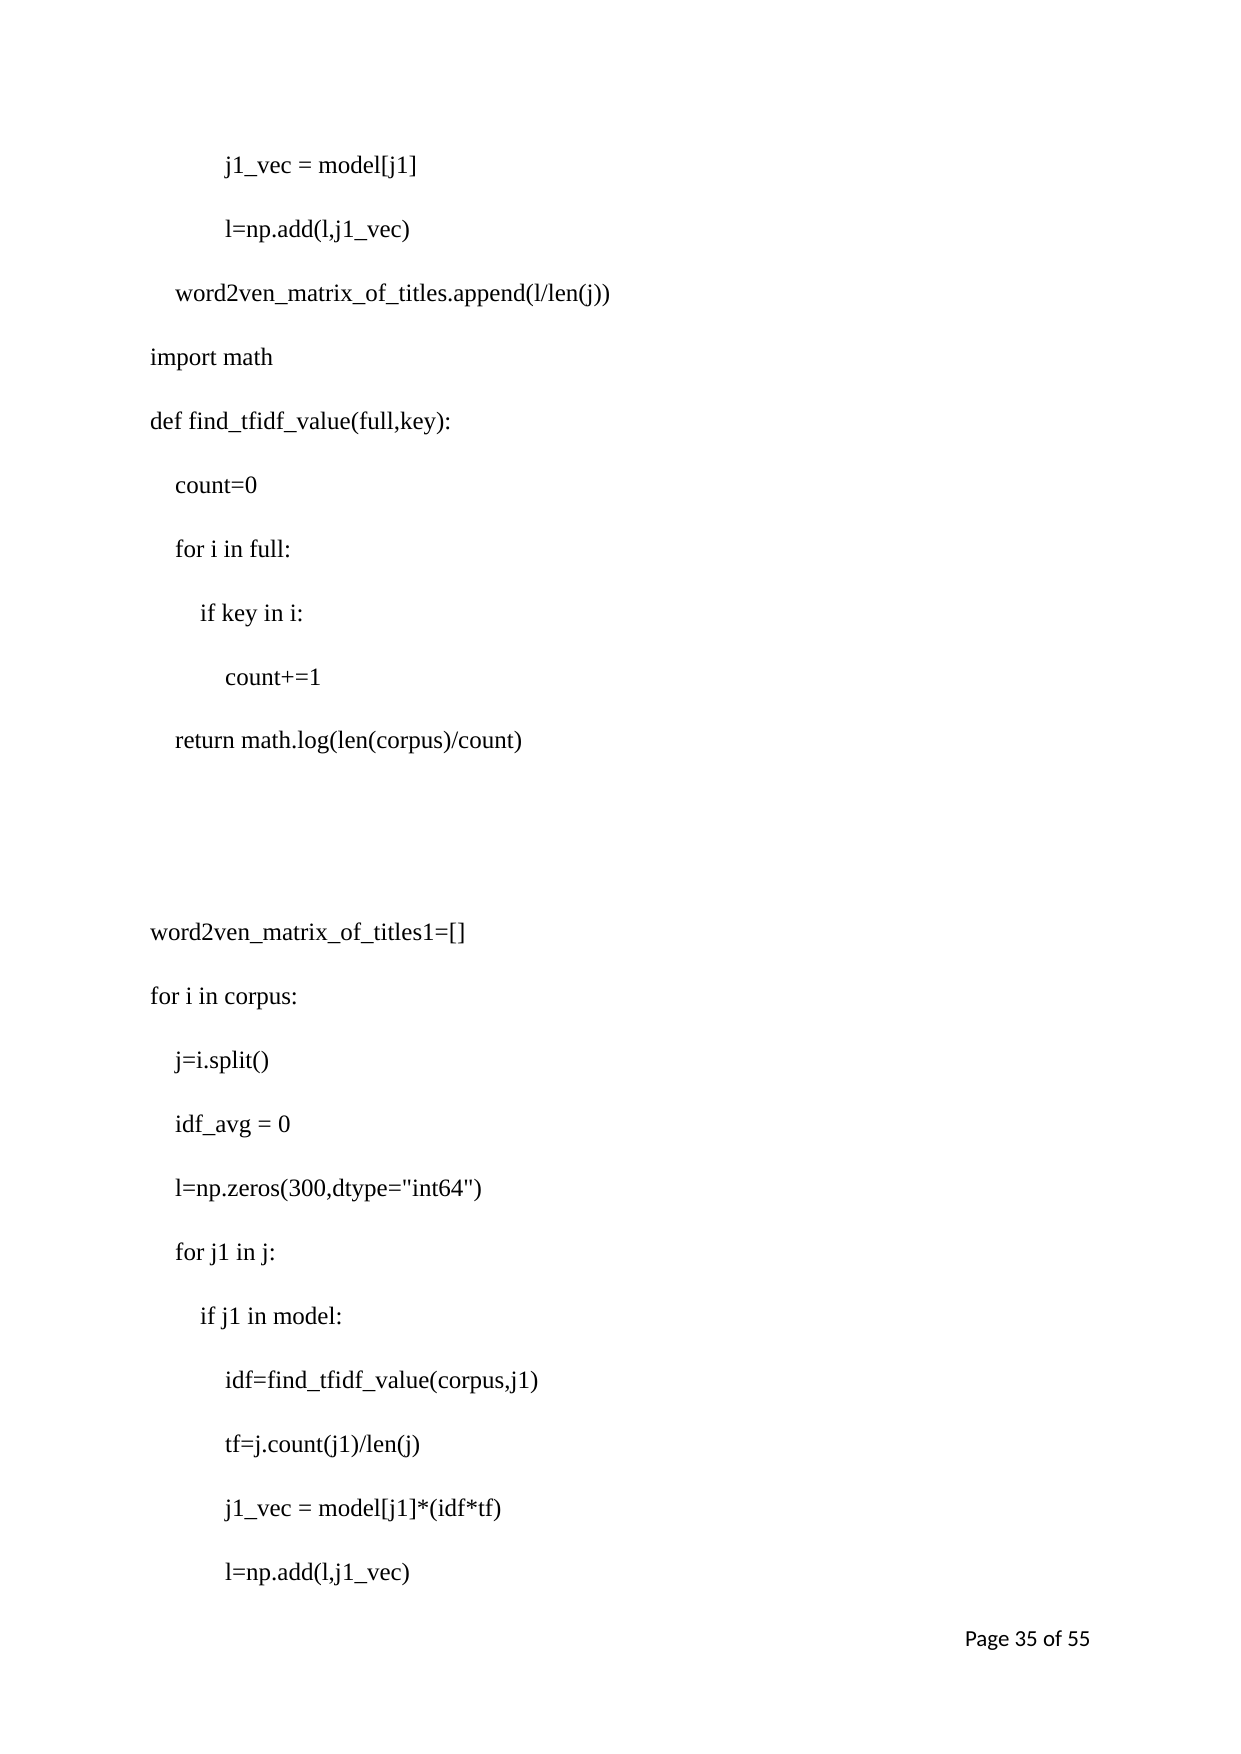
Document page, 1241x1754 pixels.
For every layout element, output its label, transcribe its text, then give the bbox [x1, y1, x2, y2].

text l=np.zeros(300,dtype="int64") [150, 1173, 1090, 1202]
text l=np.add(l,j1_vec) [150, 1557, 1090, 1586]
text j1_vec = model[j1] [150, 150, 1090, 179]
text idf_avg = 0 [150, 1109, 1090, 1138]
text idf=find_tfidf_value(corpus,j1) [150, 1365, 1090, 1394]
text tf=j.count(j1)/len(j) [150, 1429, 1090, 1458]
text for i in full: [150, 534, 1090, 562]
text count=0 [150, 470, 1090, 498]
text count+=1 [150, 662, 1090, 690]
text word2ven_matrix_of_titles.append(l/len(j)) [150, 278, 1090, 307]
text word2ven_matrix_of_titles1=[] [150, 917, 1090, 946]
text for i in corpus: [150, 981, 1090, 1010]
text l=np.add(l,j1_vec) [150, 214, 1090, 243]
text import math [150, 342, 1090, 371]
text j=i.split() [150, 1045, 1090, 1074]
text for j1 in j: [150, 1237, 1090, 1266]
text j1_vec = model[j1]*(idf*tf) [150, 1493, 1090, 1522]
text return math.log(len(corpus)/count) [150, 726, 1090, 754]
text if j1 in model: [150, 1301, 1090, 1330]
text if key in i: [150, 598, 1090, 626]
text def find_tfidf_value(full,key): [150, 406, 1090, 434]
